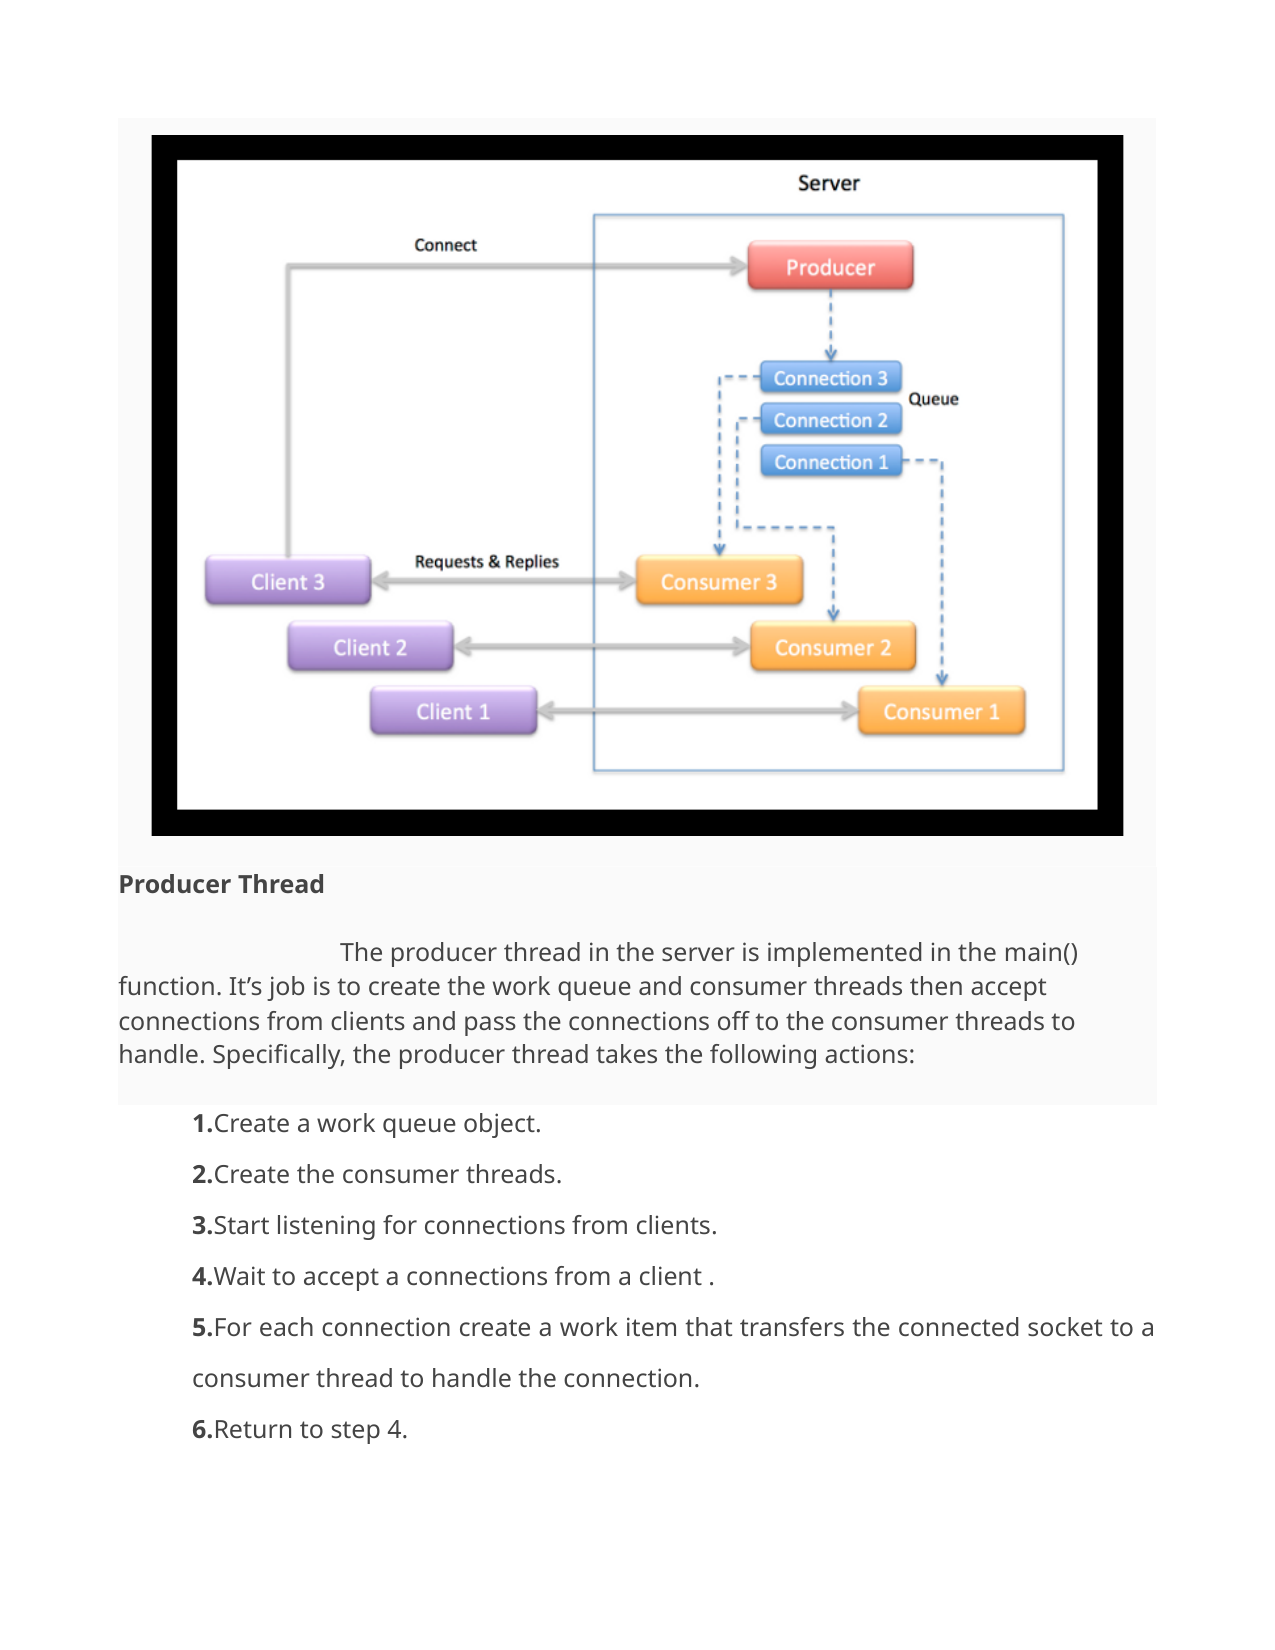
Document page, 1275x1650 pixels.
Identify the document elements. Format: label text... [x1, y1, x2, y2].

subtitle Producer Thread [118, 867, 1157, 901]
list Wait to accept a connections from a client . [118, 1258, 1157, 1292]
list Create the consumer threads. [118, 1156, 1157, 1190]
list Return to step 4. [118, 1412, 1157, 1446]
text The producer thread in the server is implemented in the main() function. It’s job is to create the work queue and consumer threads then accept connections from clients and pass the connections off to the consumer threads to handle. Specifically, the producer thread takes the following actions: [118, 935, 1157, 1071]
list For each connection create a work item that transfers the connected socket to a consumer thread to handle the connection. [118, 1309, 1157, 1394]
picture [151, 135, 1124, 836]
list Start listening for connections from clients. [118, 1207, 1157, 1241]
list Create a work queue object. [118, 1105, 1157, 1139]
